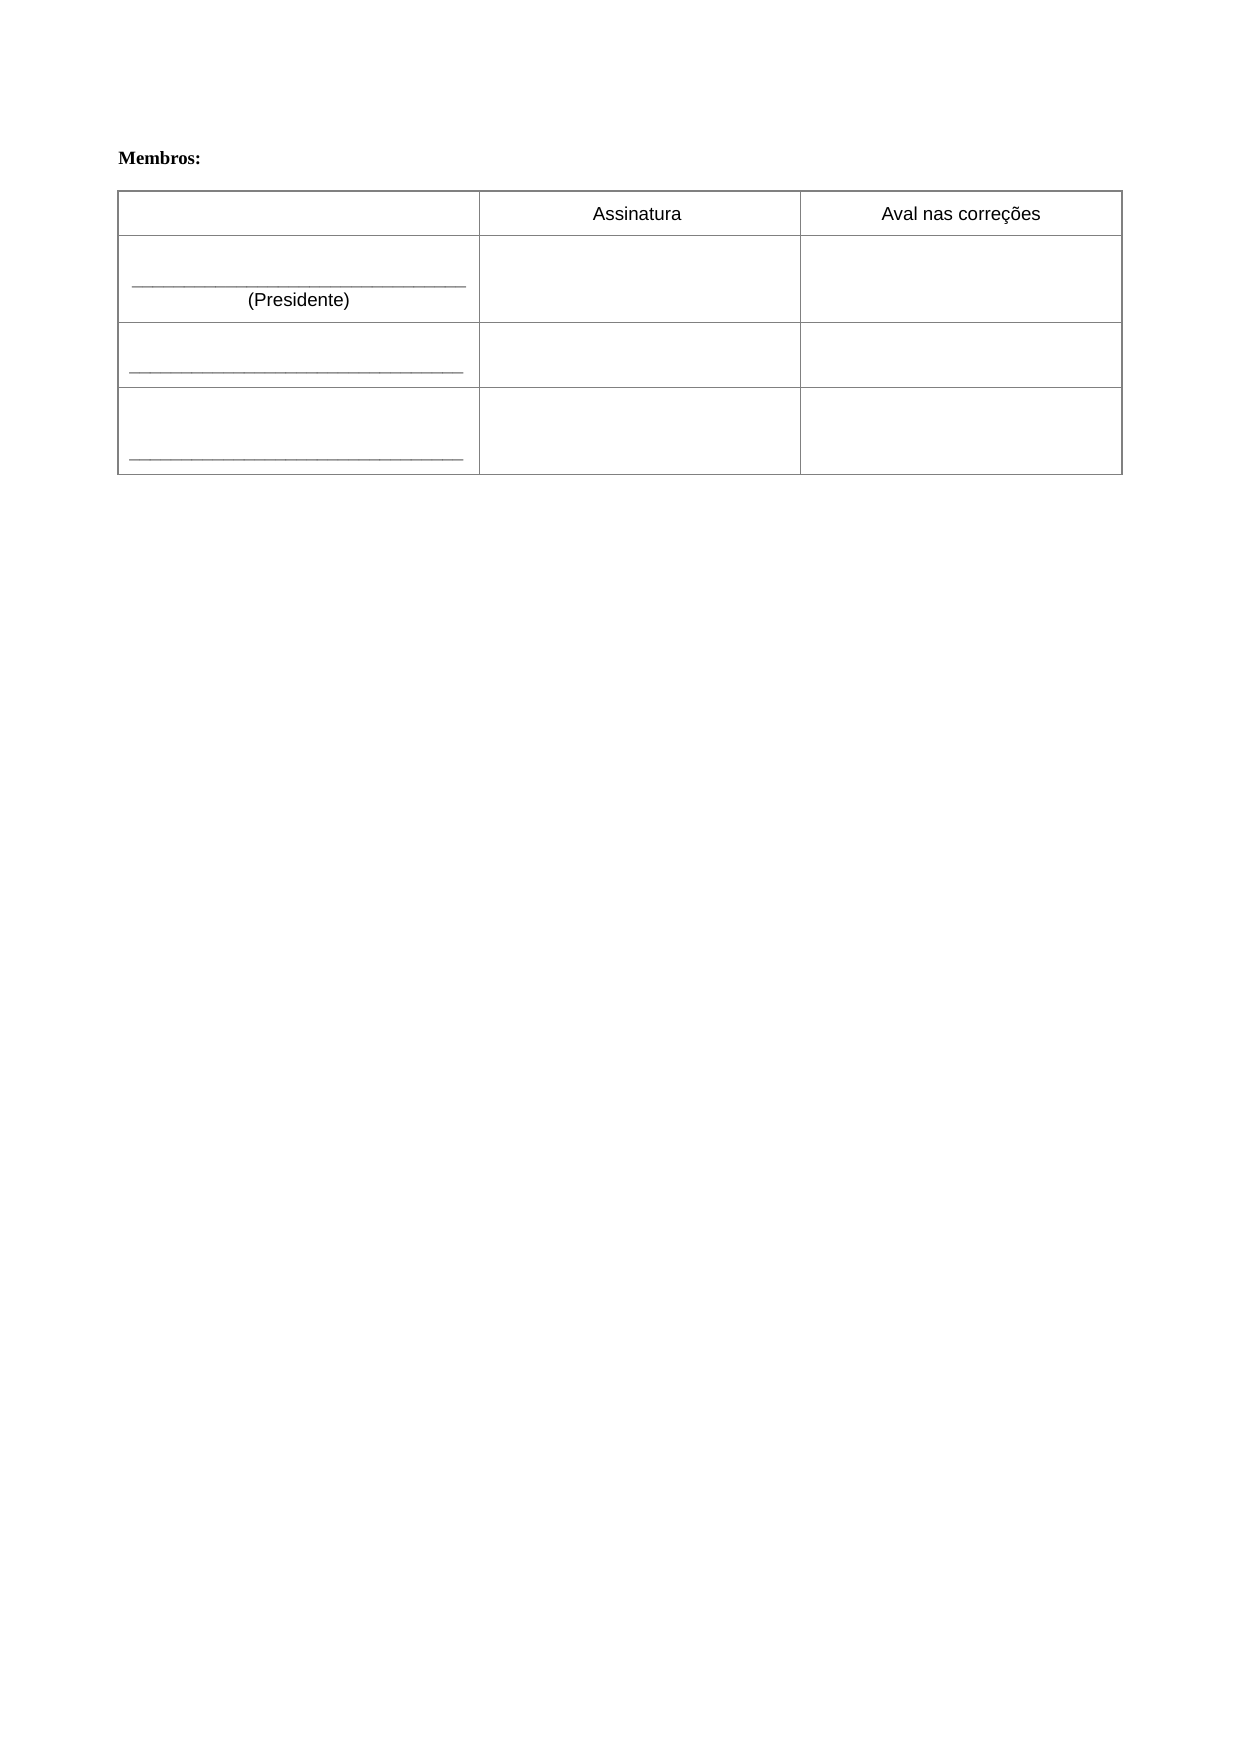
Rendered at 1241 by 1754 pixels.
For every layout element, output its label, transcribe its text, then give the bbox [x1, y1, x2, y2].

table_header Aval nas correções [801, 192, 1121, 235]
table_cell [480, 236, 800, 322]
table_header Assinatura [480, 192, 800, 235]
table_cell [801, 388, 1121, 473]
table_cell [480, 388, 800, 473]
table_cell [801, 323, 1121, 387]
table_cell [801, 236, 1121, 322]
table_cell ________________________________ [119, 323, 479, 387]
table_cell [480, 323, 800, 387]
table_header [119, 192, 479, 235]
table_cell ________________________________ [119, 388, 479, 473]
text Membros: [118, 147, 1122, 168]
table_cell ________________________________(Presidente) [119, 236, 479, 322]
